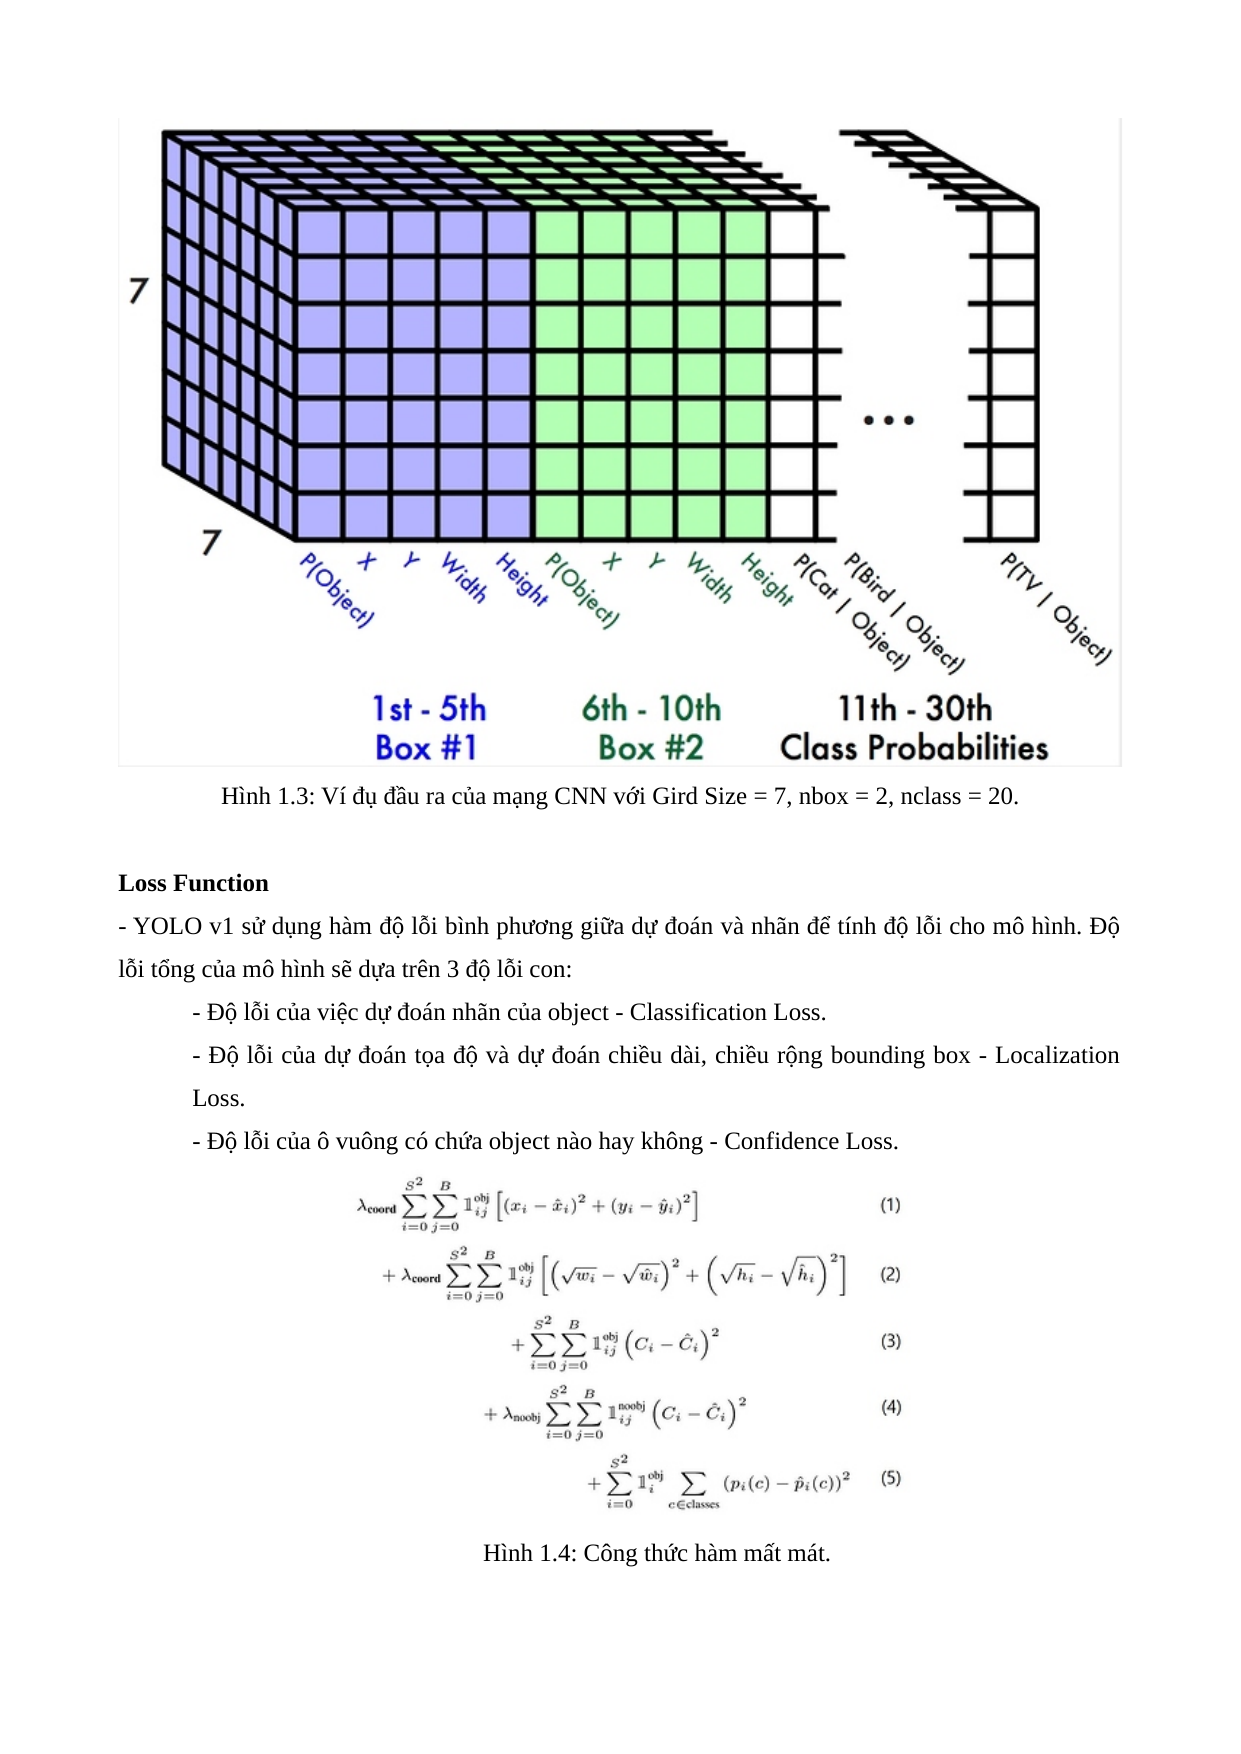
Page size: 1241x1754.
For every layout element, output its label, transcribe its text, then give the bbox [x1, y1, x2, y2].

picture [118, 118, 1123, 767]
text Hình 1.4: Công thức hàm mất mát. [192, 1169, 1122, 1567]
text - Độ lỗi của việc dự đoán nhãn của object - Classification Loss. [192, 997, 1122, 1026]
text Hình 1.3: Ví đụ đầu ra của mạng CNN với Gird Size = 7, nbox = 2, nclass = 20. [118, 767, 1122, 810]
text - YOLO v1 sử dụng hàm độ lỗi bình phương giữa dự đoán và nhãn để tính độ lỗi cho mô hình. Độ lỗi tổng của mô hình sẽ dựa trên 3 độ lỗi con: [118, 911, 1122, 983]
text Loss Function [118, 868, 1122, 896]
text - Độ lỗi của dự đoán tọa độ và dự đoán chiều dài, chiều rộng bounding box - Localization Loss. [192, 1040, 1122, 1112]
text - Độ lỗi của ô vuông có chứa object nào hay không - Confidence Loss. [192, 1126, 1122, 1155]
picture [155, 1169, 1086, 1524]
